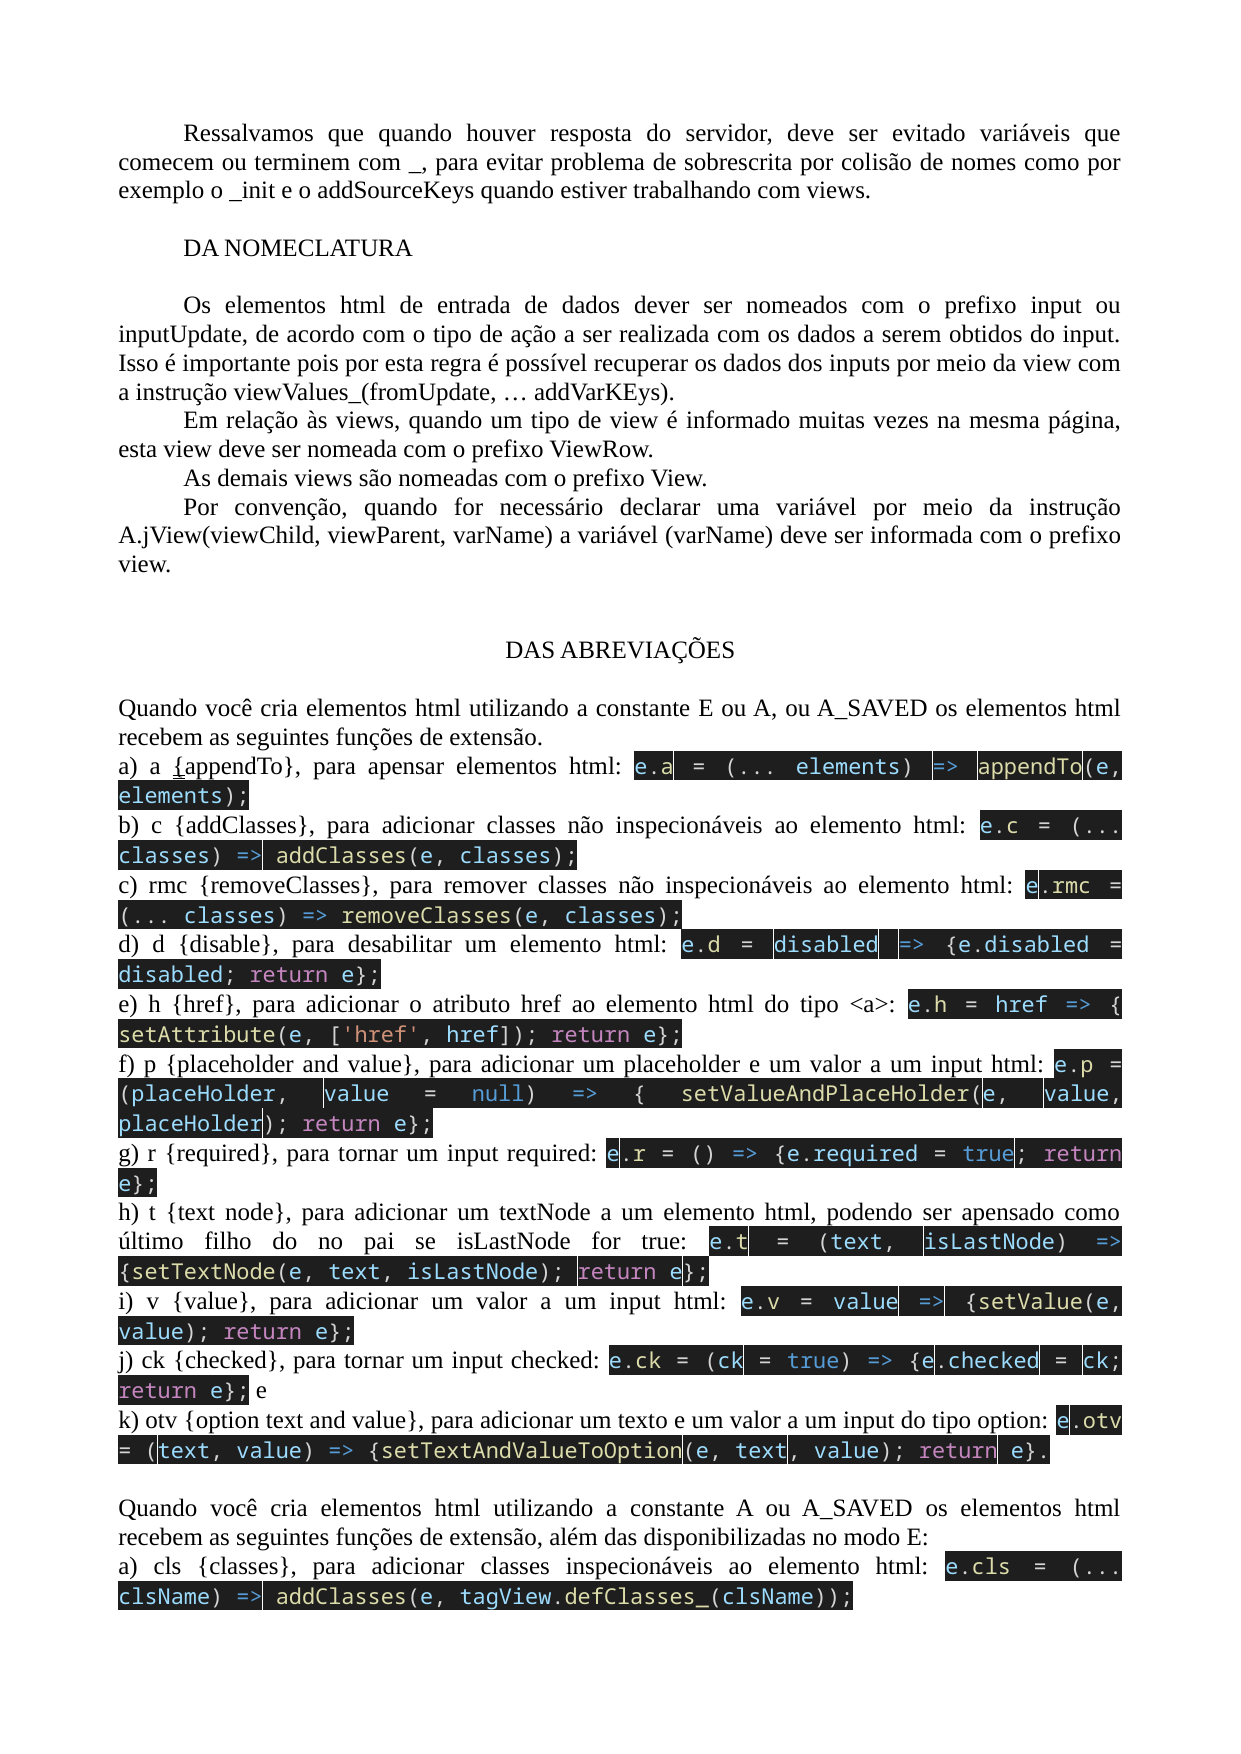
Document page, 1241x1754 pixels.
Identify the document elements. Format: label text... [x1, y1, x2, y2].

text DAS ABREVIAÇÕES [118, 636, 1122, 664]
text b) c {addClasses}, para adicionar classes não inspecionáveis ao elemento html: e.c = (... classes) => addClasses(e, classes); [118, 810, 1122, 870]
text Quando você cria elementos html utilizando a constante A ou A_SAVED os elementos html recebem as seguintes funções de extensão, além das disponibilizadas no modo E: [118, 1493, 1122, 1551]
text d) d {disable}, para desabilitar um elemento html: e.d = disabled => {e.disabled = disabled; return e}; [118, 929, 1122, 989]
text Por convenção, quando for necessário declarar uma variável por meio da instrução A.jView(viewChild, viewParent, varName) a variável (varName) deve ser informada com o prefixo view. [118, 492, 1122, 578]
text e) h {href}, para adicionar o atributo href ao elemento html do tipo <a>: e.h = href => { setAttribute(e, ['href', href]); return e}; [118, 989, 1122, 1048]
text g) r {required}, para tornar um input required: e.r = () => {e.required = true; return e}; [118, 1138, 1122, 1197]
text Os elementos html de entrada de dados dever ser nomeados com o prefixo input ou inputUpdate, de acordo com o tipo de ação a ser realizada com os dados a serem obtidos do input. Isso é importante pois por esta regra é possível recuperar os dados dos inputs por meio da view com a instrução viewValues_(fromUpdate, … addVarKEys). [118, 291, 1122, 406]
text Em relação às views, quando um tipo de view é informado muitas vezes na mesma página, esta view deve ser nomeada com o prefixo ViewRow. [118, 406, 1122, 463]
text Ressalvamos que quando houver resposta do servidor, deve ser evitado variáveis que comecem ou terminem com _, para evitar problema de sobrescrita por colisão de nomes como por exemplo o _init e o addSourceKeys quando estiver trabalhando com views. [118, 118, 1122, 204]
text c) rmc {removeClasses}, para remover classes não inspecionáveis ao elemento html: e.rmc = (... classes) => removeClasses(e, classes); [118, 870, 1122, 929]
text f) p {placeholder and value}, para adicionar um placeholder e um valor a um input html: e.p = (placeHolder, value = null) => { setValueAndPlaceHolder(e, value, placeHolder); return e}; [118, 1048, 1122, 1138]
text a) a {appendTo}, para apensar elementos html: e.a = (... elements) => appendTo(e, elements); [118, 751, 1122, 810]
text j) ck {checked}, para tornar um input checked: e.ck = (ck = true) => {e.checked = ck; return e}; e [118, 1345, 1122, 1405]
text Quando você cria elementos html utilizando a constante E ou A, ou A_SAVED os elementos html recebem as seguintes funções de extensão. [118, 693, 1122, 751]
text DA NOMECLATURA [118, 233, 1122, 262]
text As demais views são nomeadas com o prefixo View. [118, 463, 1122, 492]
text i) v {value}, para adicionar um valor a um input html: e.v = value => {setValue(e, value); return e}; [118, 1286, 1122, 1345]
text h) t {text node}, para adicionar um textNode a um elemento html, podendo ser apensado como último filho do no pai se isLastNode for true: e.t = (text, isLastNode) => {setTextNode(e, text, isLastNode); return e}; [118, 1197, 1122, 1286]
text a) cls {classes}, para adicionar classes inspecionáveis ao elemento html: e.cls = (... clsName) => addClasses(e, tagView.defClasses_(clsName)); [118, 1551, 1122, 1610]
text k) otv {option text and value}, para adicionar um texto e um valor a um input do tipo option: e.otv = (text, value) => {setTextAndValueToOption(e, text, value); return e}. [118, 1405, 1122, 1464]
